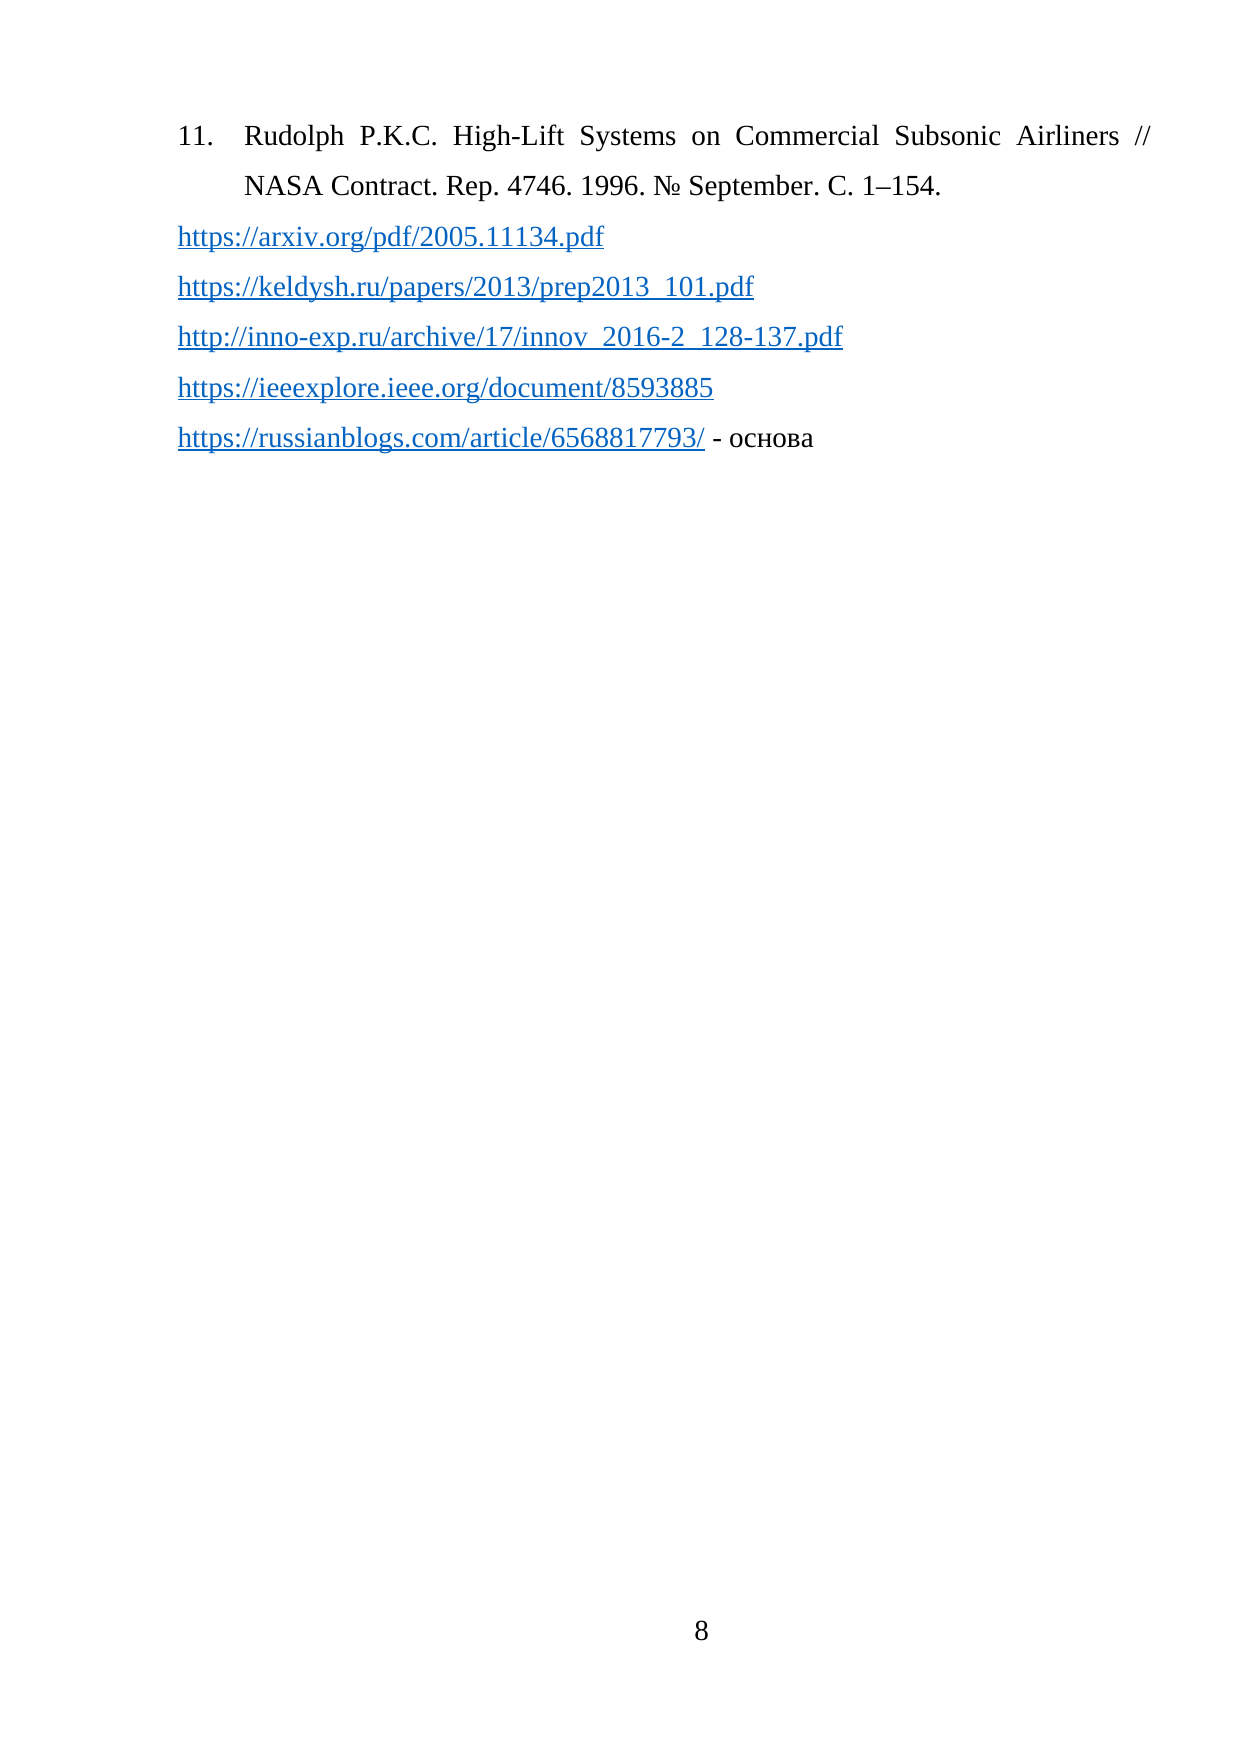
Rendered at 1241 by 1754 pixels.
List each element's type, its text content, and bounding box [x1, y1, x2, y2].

text https://russianblogs.com/article/6568817793/ - основа [177, 420, 1152, 453]
text https://keldysh.ru/papers/2013/prep2013_101.pdf [177, 269, 1152, 303]
text https://arxiv.org/pdf/2005.11134.pdf [177, 219, 1152, 252]
text http://inno-exp.ru/archive/17/innov_2016-2_128-137.pdf [177, 319, 1152, 353]
text 11. Rudolph P.K.C. High-Lift Systems on Commercial Subsonic Airliners // NASA Contract. Rep. 4746. 1996. № September. С. 1–154. [177, 118, 1152, 202]
text https://ieeexplore.ieee.org/document/8593885 [177, 370, 1152, 403]
